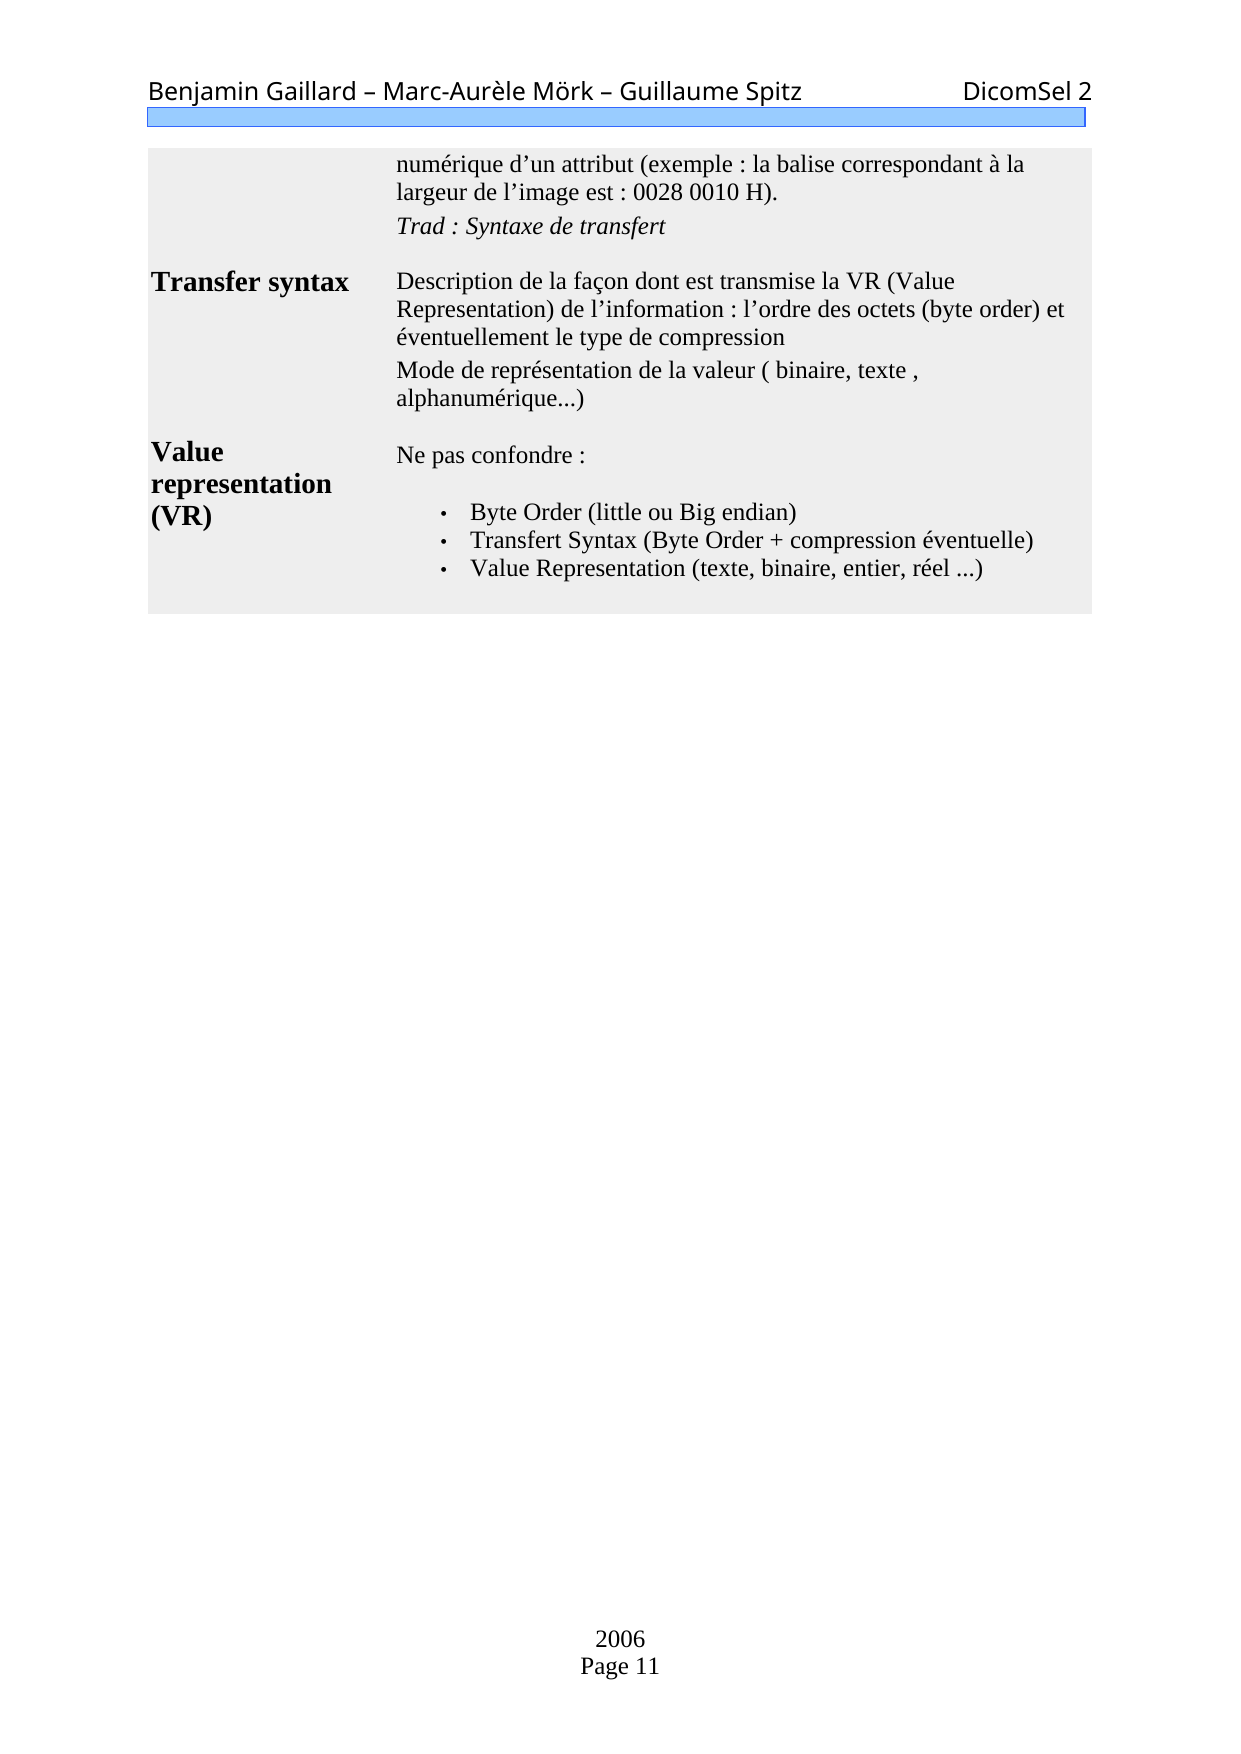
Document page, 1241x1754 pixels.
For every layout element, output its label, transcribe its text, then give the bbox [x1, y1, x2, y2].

table_cell [148, 148, 393, 209]
table_cell Transfer syntax [148, 209, 393, 353]
table_cell Trad : Syntaxe de transfert Description de la façon dont est transmise la VR (Value Representation) de l’information : l’ordre des octets (byte order) et éventuellement le type de compression [393, 209, 1092, 353]
table_cell numérique d’un attribut (exemple : la balise correspondant à la largeur de l’image est : 0028 0010 H). [393, 148, 1092, 209]
table_cell Value representation (VR) [148, 353, 393, 614]
table_cell Mode de représentation de la valeur ( binaire, texte , alphanumérique...) Ne pas confondre : Byte Order (little ou Big endian) Transfert Syntax (Byte Order + compression éventuelle) Value Representation (texte, binaire, entier, réel ...) [393, 353, 1092, 614]
